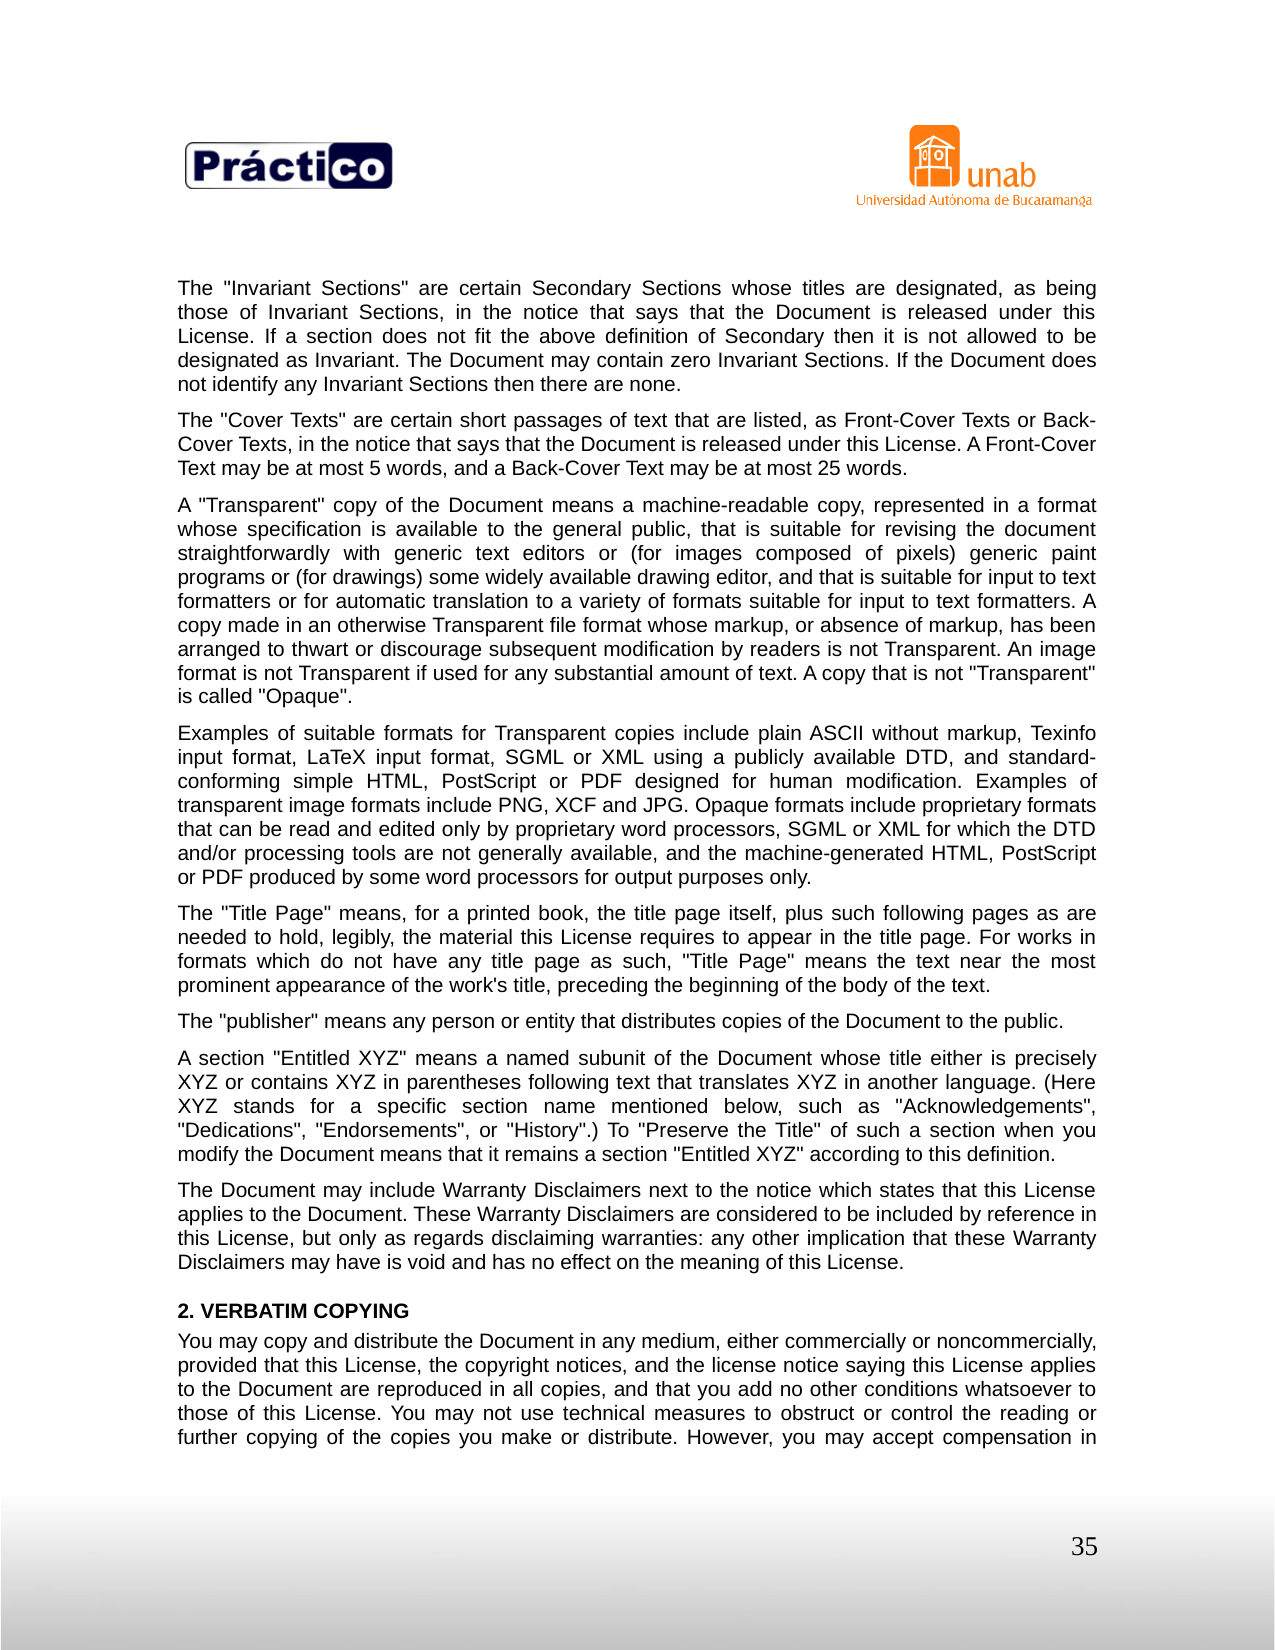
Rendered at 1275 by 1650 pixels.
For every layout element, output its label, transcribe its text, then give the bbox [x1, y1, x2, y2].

subtitle 2. VERBATIM COPYING [177, 1299, 1098, 1323]
text The Document may include Warranty Disclaimers next to the notice which states that this License applies to the Document. These Warranty Disclaimers are considered to be included by reference in this License, but only as regards disclaiming warranties: any other implication that these Warranty Disclaimers may have is void and has no effect on the meaning of this License. [177, 1178, 1098, 1274]
text A section "Entitled XYZ" means a named subunit of the Document whose title either is precisely XYZ or contains XYZ in parentheses following text that translates XYZ in another language. (Here XYZ stands for a specific section name mentioned below, such as "Acknowledgements", "Dedications", "Endorsements", or "History".) To "Preserve the Title" of such a section when you modify the Document means that it remains a section "Entitled XYZ" according to this definition. [177, 1046, 1098, 1166]
text Examples of suitable formats for Transparent copies include plain ASCII without markup, Texinfo input format, LaTeX input format, SGML or XML using a publicly available DTD, and standard-conforming simple HTML, PostScript or PDF designed for human modification. Examples of transparent image formats include PNG, XCF and JPG. Opaque formats include proprietary formats that can be read and edited only by proprietary word processors, SGML or XML for which the DTD and/or processing tools are not generally available, and the machine-generated HTML, PostScript or PDF produced by some word processors for output purposes only. [177, 721, 1098, 888]
picture [856, 125, 1092, 207]
picture [182, 140, 395, 191]
text The "Title Page" means, for a printed book, the title page itself, plus such following pages as are needed to hold, legibly, the material this License requires to appear in the title page. For works in formats which do not have any title page as such, "Title Page" means the text near the most prominent appearance of the work's title, preceding the beginning of the body of the text. [177, 901, 1098, 997]
text The "Cover Texts" are certain short passages of text that are listed, as Front-Cover Texts or Back-Cover Texts, in the notice that says that the Document is released under this License. A Front-Cover Text may be at most 5 words, and a Back-Cover Text may be at most 25 words. [177, 408, 1098, 480]
picture [0, 1472, 1275, 1650]
text A "Transparent" copy of the Document means a machine-readable copy, represented in a format whose specification is available to the general public, that is suitable for revising the document straightforwardly with generic text editors or (for images composed of pixels) generic paint programs or (for drawings) some widely available drawing editor, and that is suitable for input to text formatters or for automatic translation to a variety of formats suitable for input to text formatters. A copy made in an otherwise Transparent file format whose markup, or absence of markup, has been arranged to thwart or discourage subsequent modification by readers is not Transparent. An image format is not Transparent if used for any substantial amount of text. A copy that is not "Transparent" is called "Opaque". [177, 493, 1098, 708]
text You may copy and distribute the Document in any medium, either commercially or noncommercially, provided that this License, the copyright notices, and the license notice saying this License applies to the Document are reproduced in all copies, and that you add no other conditions whatsoever to those of this License. You may not use technical measures to obstruct or control the reading or further copying of the copies you make or distribute. However, you may accept compensation in [177, 1329, 1098, 1449]
text The "Invariant Sections" are certain Secondary Sections whose titles are designated, as being those of Invariant Sections, in the notice that says that the Document is released under this License. If a section does not fit the above definition of Secondary then it is not allowed to be designated as Invariant. The Document may contain zero Invariant Sections. If the Document does not identify any Invariant Sections then there are none. [177, 276, 1098, 396]
text The "publisher" means any person or entity that distributes copies of the Document to the public. [177, 1009, 1098, 1033]
